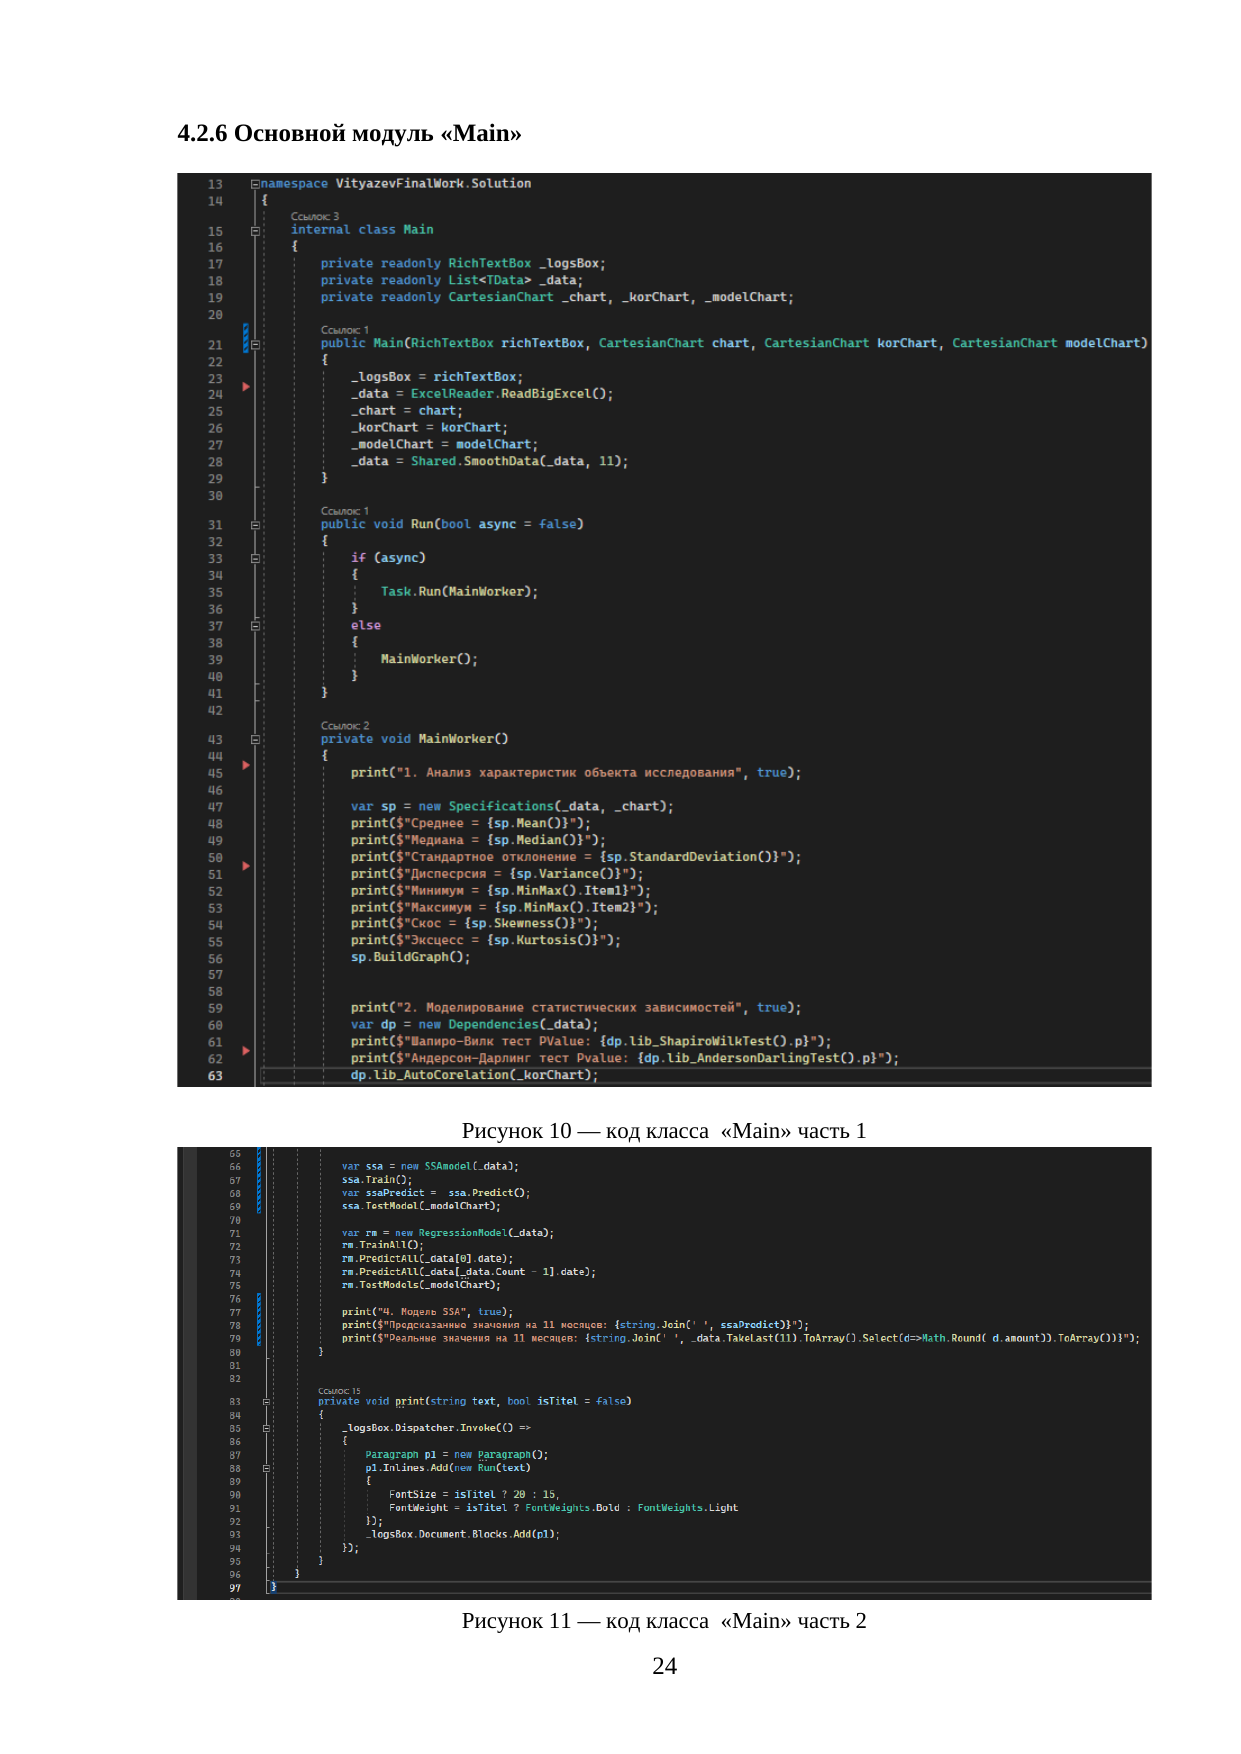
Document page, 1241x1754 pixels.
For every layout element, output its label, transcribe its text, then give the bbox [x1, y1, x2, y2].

picture [177, 173, 1152, 1087]
subtitle 4.2.6 Основной модуль «Main» [177, 118, 1152, 147]
text Рисунок 10 — код класса «Main» часть 1 [177, 1087, 1152, 1143]
text Рисунок 11 — код класса «Main» часть 2 [177, 1600, 1152, 1633]
picture [177, 1147, 1152, 1600]
